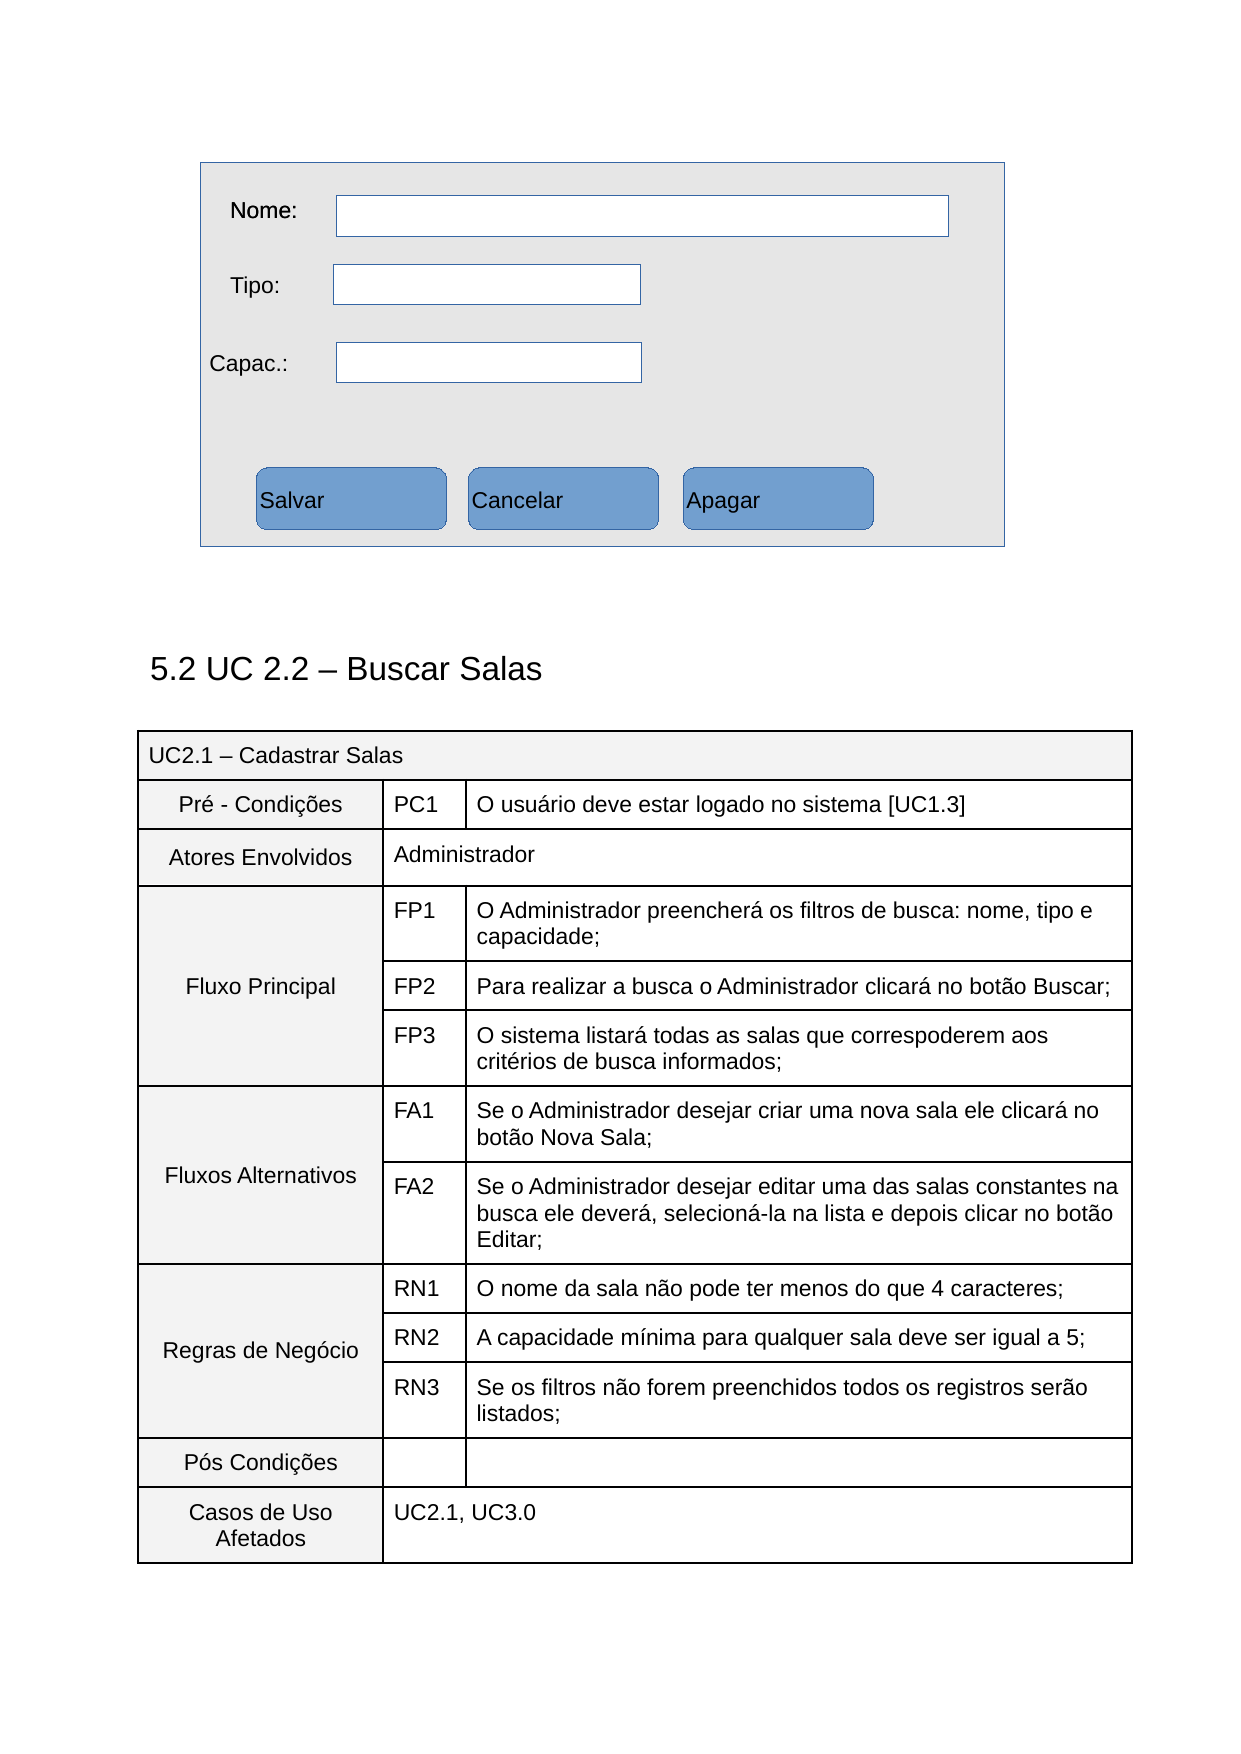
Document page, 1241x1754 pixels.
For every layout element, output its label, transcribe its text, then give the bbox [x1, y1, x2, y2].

table_header UC2.1 – Cadastrar Salas [139, 732, 1131, 779]
table_cell O nome da sala não pode ter menos do que 4 caracteres; [467, 1265, 1131, 1312]
table_cell RN2 [384, 1314, 465, 1361]
table_cell Fluxos Alternativos [139, 1087, 382, 1263]
table_cell A capacidade mínima para qualquer sala deve ser igual a 5; [467, 1314, 1131, 1361]
table_cell [467, 1439, 1131, 1486]
table_cell UC2.1, UC3.0 [384, 1488, 1131, 1562]
subtitle 5.2 UC 2.2 – Buscar Salas [150, 648, 1090, 687]
table_cell FP3 [384, 1011, 465, 1085]
table_cell O sistema listará todas as salas que correspoderem aos critérios de busca informados; [467, 1011, 1131, 1085]
table_cell [384, 1439, 465, 1486]
table_cell Pós Condições [139, 1439, 382, 1486]
table_cell Se os filtros não forem preenchidos todos os registros serão listados; [467, 1363, 1131, 1437]
table_cell FA2 [384, 1163, 465, 1263]
table_cell Pré - Condições [139, 781, 382, 828]
table_cell FP1 [384, 887, 465, 960]
table_cell Administrador [384, 830, 1131, 884]
table_cell Para realizar a busca o Administrador clicará no botão Buscar; [467, 962, 1131, 1009]
table_cell Se o Administrador desejar criar uma nova sala ele clicará no botão Nova Sala; [467, 1087, 1131, 1161]
table_cell Casos de Uso Afetados [139, 1488, 382, 1562]
table_cell O Administrador preencherá os filtros de busca: nome, tipo e capacidade; [467, 887, 1131, 960]
table_cell RN1 [384, 1265, 465, 1312]
table_cell O usuário deve estar logado no sistema [UC1.3] [467, 781, 1131, 828]
table_cell FP2 [384, 962, 465, 1009]
table_cell Atores Envolvidos [139, 830, 382, 884]
table_cell Regras de Negócio [139, 1265, 382, 1437]
table_cell PC1 [384, 781, 465, 828]
table_cell FA1 [384, 1087, 465, 1161]
table_cell RN3 [384, 1363, 465, 1437]
table_cell Se o Administrador desejar editar uma das salas constantes na busca ele deverá, selecioná-la na lista e depois clicar no botão Editar; [467, 1163, 1131, 1263]
table_cell Fluxo Principal [139, 887, 382, 1085]
